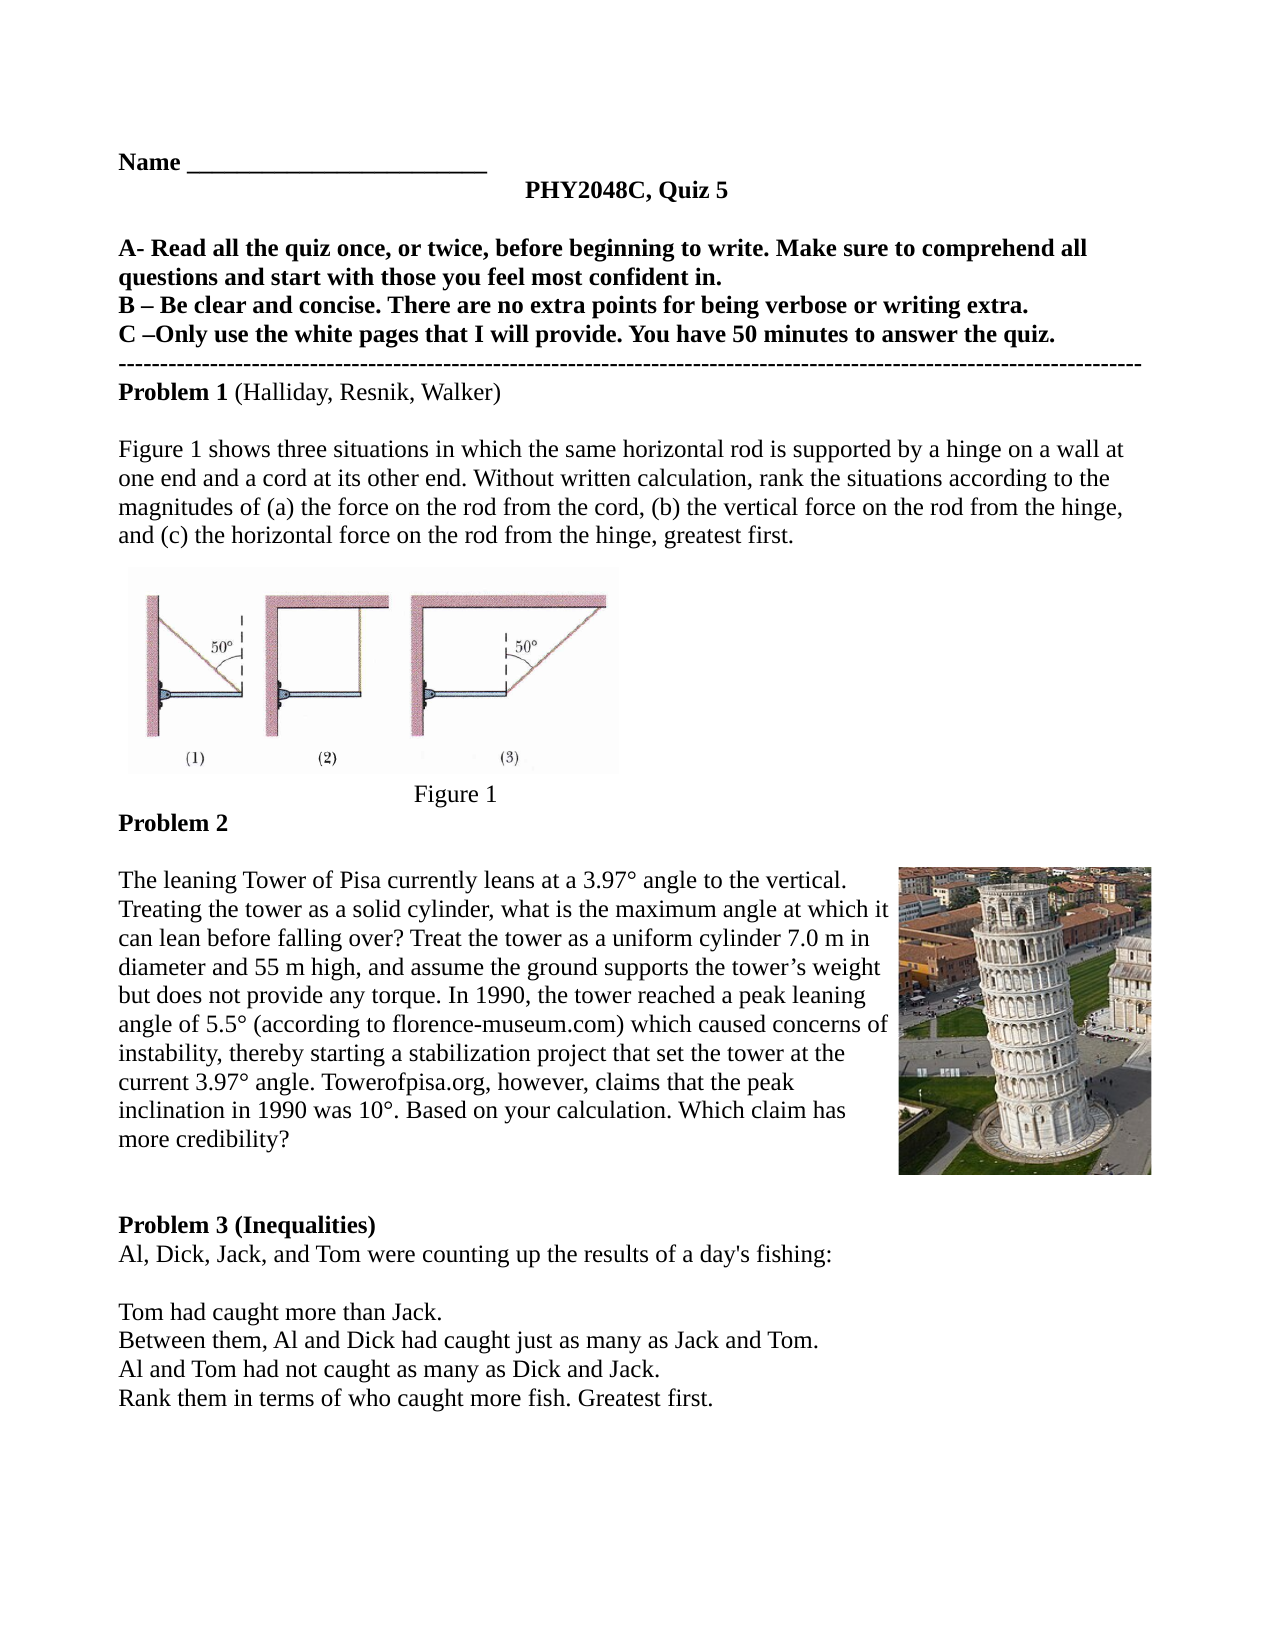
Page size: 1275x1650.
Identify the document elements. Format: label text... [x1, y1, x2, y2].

text A- Read all the quiz once, or twice, before beginning to write. Make sure to comprehend all questions and start with those you feel most confident in. [118, 233, 1157, 291]
text Problem 3 (Inequalities) [118, 1211, 1157, 1239]
text Al, Dick, Jack, and Tom were counting up the results of a day's fishing: [118, 1239, 1157, 1268]
text --------------------------------------------------------------------------------------------------------------------------- [118, 348, 1157, 377]
text Figure 1 [118, 779, 1157, 808]
text B – Be clear and concise. There are no extra points for being verbose or writing extra. [118, 291, 1157, 319]
text Name ________________________ [118, 147, 1157, 176]
text Between them, Al and Dick had caught just as many as Jack and Tom. [118, 1326, 1157, 1354]
text PHY2048C, Quiz 5 [118, 176, 1157, 204]
text Problem 1 (Halliday, Resnik, Walker) [118, 377, 1157, 406]
text C –Only use the white pages that I will provide. You have 50 minutes to answer the quiz. [118, 319, 1157, 348]
picture [898, 867, 1152, 1175]
text Tom had caught more than Jack. [118, 1297, 1157, 1326]
text Rank them in terms of who caught more fish. Greatest first. [118, 1383, 1157, 1412]
text Figure 1 shows three situations in which the same horizontal rod is supported by a hinge on a wall at one end and a cord at its other end. Without written calculation, rank the situations according to the magnitudes of (a) the force on the rod from the cord, (b) the vertical force on the rod from the hinge, and (c) the horizontal force on the rod from the hinge, greatest first. [118, 434, 1157, 549]
text Al and Tom had not caught as many as Dick and Jack. [118, 1354, 1157, 1383]
text Problem 2 [118, 808, 1157, 837]
text The leaning Tower of Pisa currently leans at a 3.97° angle to the vertical. Treating the tower as a solid cylinder, what is the maximum angle at which it can lean before falling over? Treat the tower as a uniform cylinder 7.0 m in diameter and 55 m high, and assume the ground supports the tower’s weight but does not provide any torque. In 1990, the tower reached a peak leaning angle of 5.5° (according to florence-museum.com) which caused concerns of instability, thereby starting a stabilization project that set the tower at the current 3.97° angle. Towerofpisa.org, however, claims that the peak inclination in 1990 was 10°. Based on your calculation. Which claim has more credibility? [118, 866, 1157, 1153]
picture [128, 567, 619, 774]
